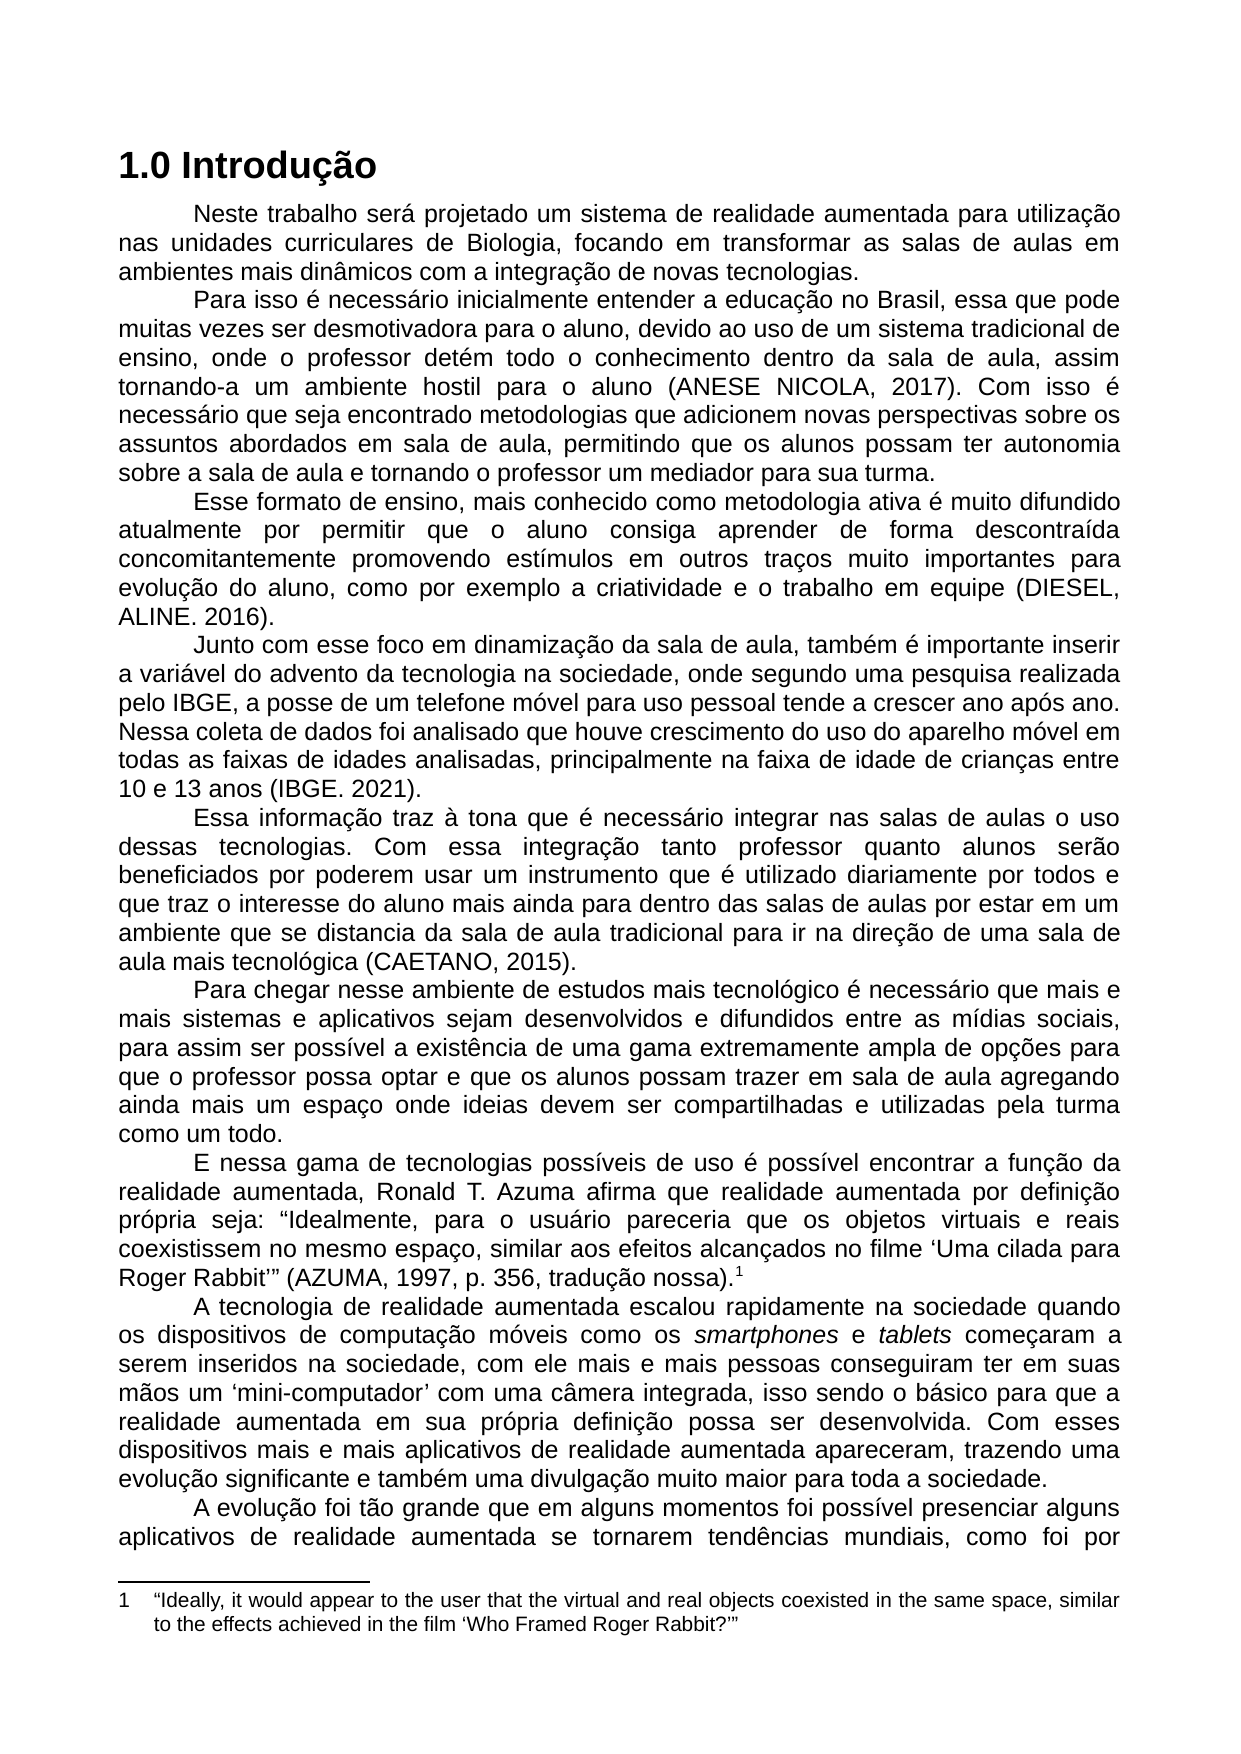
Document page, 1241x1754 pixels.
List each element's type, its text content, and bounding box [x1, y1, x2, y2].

text Neste trabalho será projetado um sistema de realidade aumentada para utilização nas unidades curriculares de Biologia, focando em transformar as salas de aulas em ambientes mais dinâmicos com a integração de novas tecnologias. [118, 199, 1122, 286]
text Para isso é necessário inicialmente entender a educação no Brasil, essa que pode muitas vezes ser desmotivadora para o aluno, devido ao uso de um sistema tradicional de ensino, onde o professor detém todo o conhecimento dentro da sala de aula, assim tornando-a um ambiente hostil para o aluno (ANESE NICOLA, 2017). Com isso é necessário que seja encontrado metodologias que adicionem novas perspectivas sobre os assuntos abordados em sala de aula, permitindo que os alunos possam ter autonomia sobre a sala de aula e tornando o professor um mediador para sua turma. [118, 286, 1122, 487]
text E nessa gama de tecnologias possíveis de uso é possível encontrar a função da realidade aumentada, Ronald T. Azuma afirma que realidade aumentada por definição própria seja: “Idealmente, para o usuário pareceria que os objetos virtuais e reais coexistissem no mesmo espaço, similar aos efeitos alcançados no filme ‘Uma cilada para Roger Rabbit’” (AZUMA, 1997, p. 356, tradução nossa). [118, 1148, 1122, 1292]
text A evolução foi tão grande que em alguns momentos foi possível presenciar alguns aplicativos de realidade aumentada se tornarem tendências mundiais, como foi por [118, 1493, 1122, 1551]
text Junto com esse foco em dinamização da sala de aula, também é importante inserir a variável do advento da tecnologia na sociedade, onde segundo uma pesquisa realizada pelo IBGE, a posse de um telefone móvel para uso pessoal tende a crescer ano após ano. Nessa coleta de dados foi analisado que houve crescimento do uso do aparelho móvel em todas as faixas de idades analisadas, principalmente na faixa de idade de crianças entre 10 e 13 anos (IBGE. 2021). [118, 631, 1122, 803]
text A tecnologia de realidade aumentada escalou rapidamente na sociedade quando os dispositivos de computação móveis como os smartphones e tablets começaram a serem inseridos na sociedade, com ele mais e mais pessoas conseguiram ter em suas mãos um ‘mini-computador’ com uma câmera integrada, isso sendo o básico para que a realidade aumentada em sua própria definição possa ser desenvolvida. Com esses dispositivos mais e mais aplicativos de realidade aumentada apareceram, trazendo uma evolução significante e também uma divulgação muito maior para toda a sociedade. [118, 1292, 1122, 1493]
text Para chegar nesse ambiente de estudos mais tecnológico é necessário que mais e mais sistemas e aplicativos sejam desenvolvidos e difundidos entre as mídias sociais, para assim ser possível a existência de uma gama extremamente ampla de opções para que o professor possa optar e que os alunos possam trazer em sala de aula agregando ainda mais um espaço onde ideias devem ser compartilhadas e utilizadas pela turma como um todo. [118, 976, 1122, 1148]
text Essa informação traz à tona que é necessário integrar nas salas de aulas o uso dessas tecnologias. Com essa integração tanto professor quanto alunos serão beneficiados por poderem usar um instrumento que é utilizado diariamente por todos e que traz o interesse do aluno mais ainda para dentro das salas de aulas por estar em um ambiente que se distancia da sala de aula tradicional para ir na direção de uma sala de aula mais tecnológica (CAETANO, 2015). [118, 803, 1122, 976]
subtitle 1.0 Introdução [118, 143, 1122, 187]
text Esse formato de ensino, mais conhecido como metodologia ativa é muito difundido atualmente por permitir que o aluno consiga aprender de forma descontraída concomitantemente promovendo estímulos em outros traços muito importantes para evolução do aluno, como por exemplo a criatividade e o trabalho em equipe (DIESEL, ALINE. 2016). [118, 487, 1122, 631]
text “Ideally, it would appear to the user that the virtual and real objects coexisted in the same space, similar to the effects achieved in the film ‘Who Framed Roger Rabbit?’” [118, 1588, 1122, 1636]
